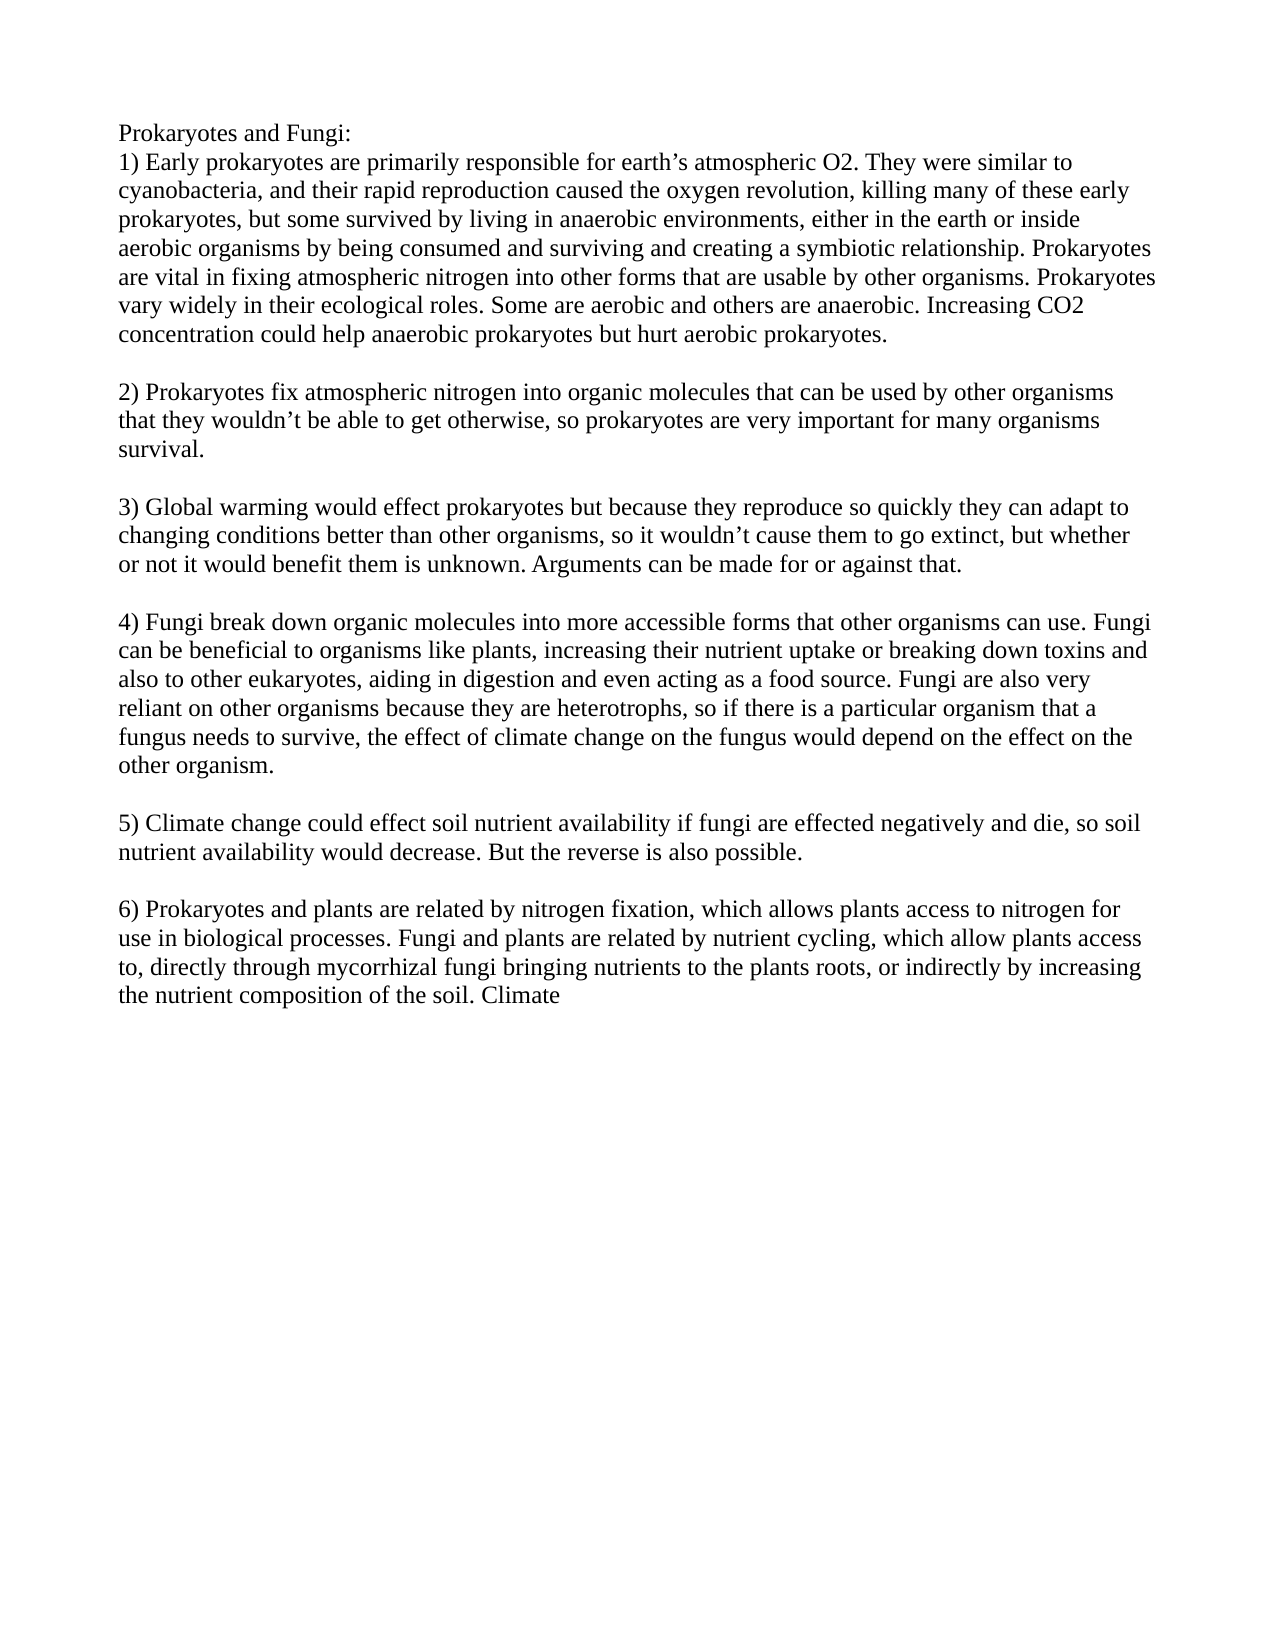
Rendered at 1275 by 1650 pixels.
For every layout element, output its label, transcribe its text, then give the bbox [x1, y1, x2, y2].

text 5) Climate change could effect soil nutrient availability if fungi are effected negatively and die, so soil nutrient availability would decrease. But the reverse is also possible. [118, 808, 1157, 866]
text 1) Early prokaryotes are primarily responsible for earth’s atmospheric O2. They were similar to cyanobacteria, and their rapid reproduction caused the oxygen revolution, killing many of these early prokaryotes, but some survived by living in anaerobic environments, either in the earth or inside aerobic organisms by being consumed and surviving and creating a symbiotic relationship. Prokaryotes are vital in fixing atmospheric nitrogen into other forms that are usable by other organisms. Prokaryotes vary widely in their ecological roles. Some are aerobic and others are anaerobic. Increasing CO2 concentration could help anaerobic prokaryotes but hurt aerobic prokaryotes. [118, 147, 1157, 348]
text Prokaryotes and Fungi: [118, 118, 1157, 147]
text 2) Prokaryotes fix atmospheric nitrogen into organic molecules that can be used by other organisms that they wouldn’t be able to get otherwise, so prokaryotes are very important for many organisms survival. [118, 377, 1157, 463]
text 3) Global warming would effect prokaryotes but because they reproduce so quickly they can adapt to changing conditions better than other organisms, so it wouldn’t cause them to go extinct, but whether or not it would benefit them is unknown. Arguments can be made for or against that. [118, 492, 1157, 578]
text 6) Prokaryotes and plants are related by nitrogen fixation, which allows plants access to nitrogen for use in biological processes. Fungi and plants are related by nutrient cycling, which allow plants access to, directly through mycorrhizal fungi bringing nutrients to the plants roots, or indirectly by increasing the nutrient composition of the soil. Climate [118, 894, 1157, 1009]
text 4) Fungi break down organic molecules into more accessible forms that other organisms can use. Fungi can be beneficial to organisms like plants, increasing their nutrient uptake or breaking down toxins and also to other eukaryotes, aiding in digestion and even acting as a food source. Fungi are also very reliant on other organisms because they are heterotrophs, so if there is a particular organism that a fungus needs to survive, the effect of climate change on the fungus would depend on the effect on the other organism. [118, 607, 1157, 779]
